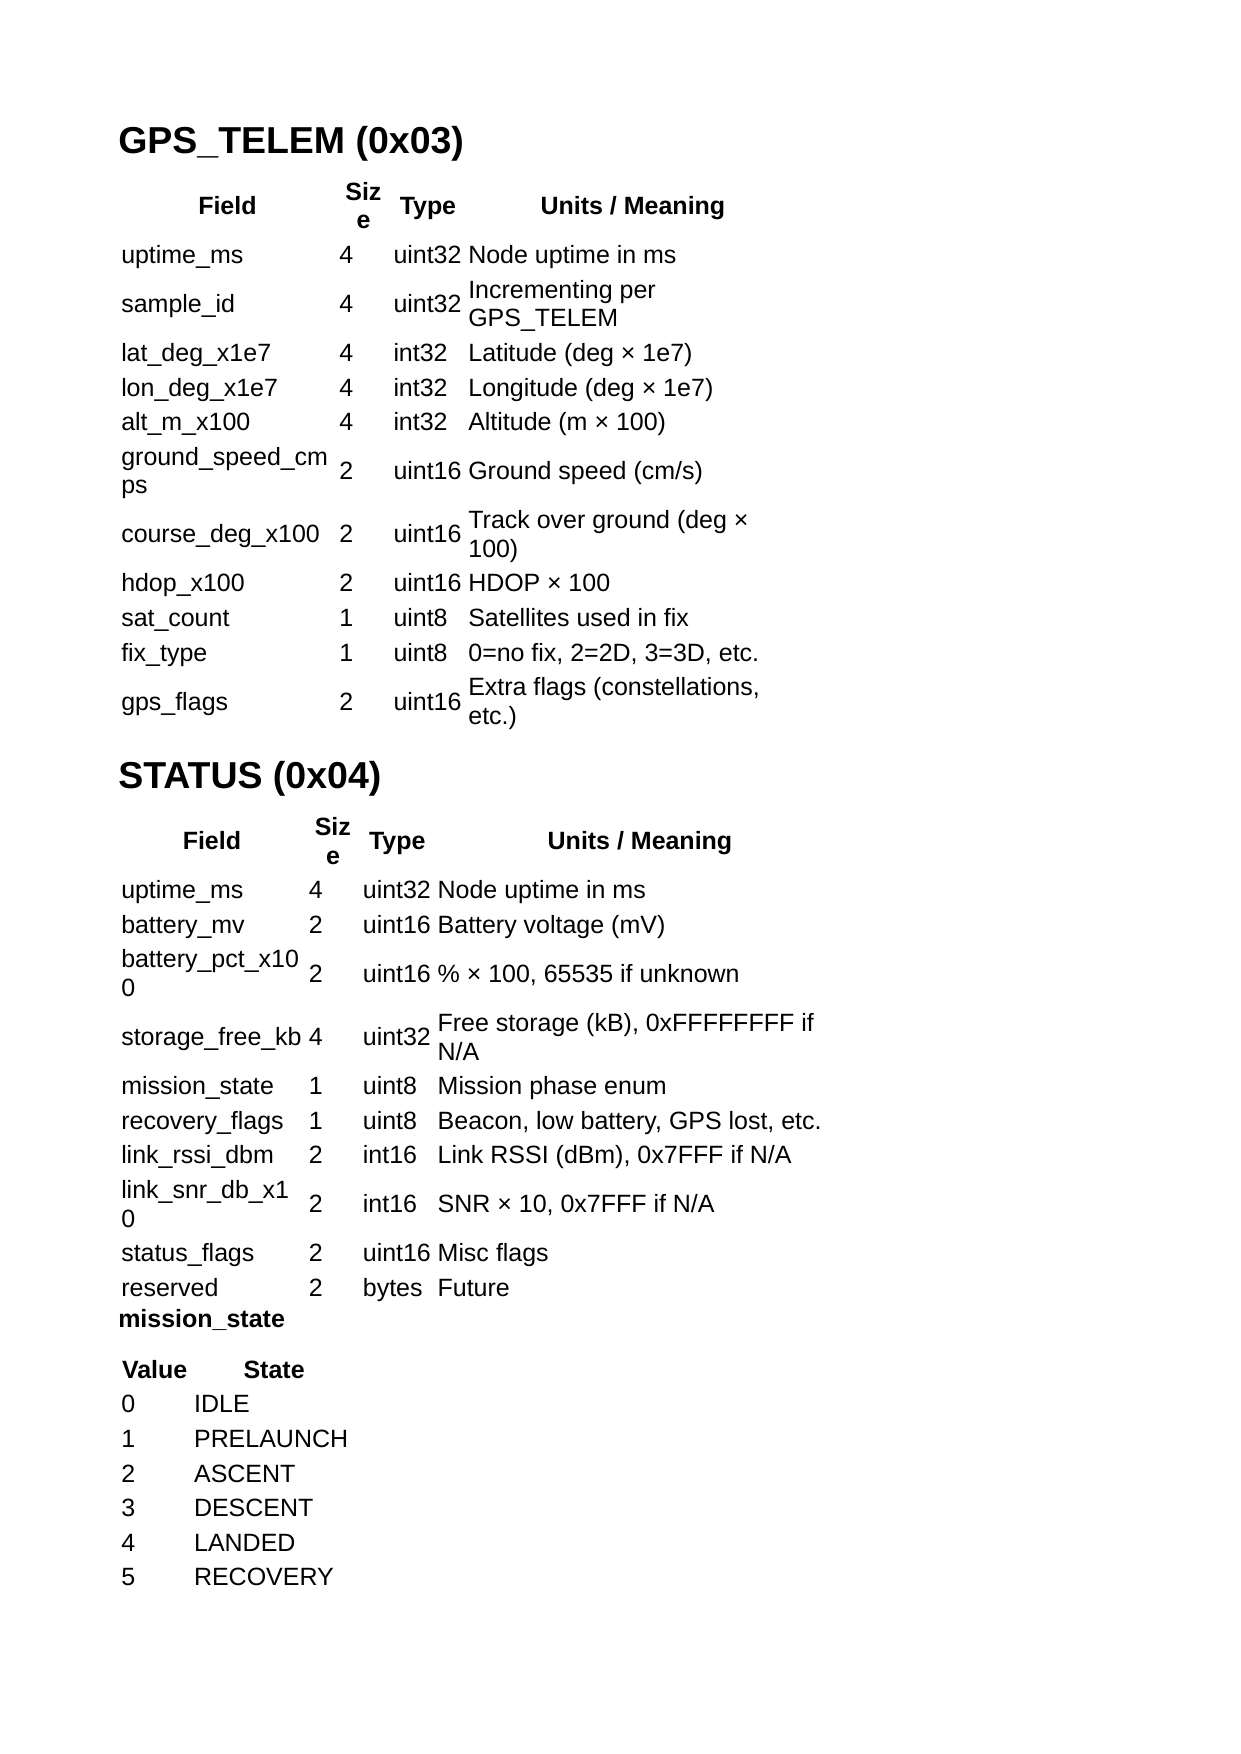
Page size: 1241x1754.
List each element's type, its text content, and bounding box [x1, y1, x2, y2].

table_cell Future [435, 1270, 845, 1304]
table_cell 2 [306, 907, 360, 941]
table_cell hdop_x100 [118, 565, 336, 600]
table_cell SNR × 10, 0x7FFF if N/A [435, 1172, 845, 1235]
table_cell 2 [306, 941, 360, 1005]
table_cell uptime_ms [118, 872, 306, 907]
table_cell reserved [118, 1270, 306, 1304]
table_cell Altitude (m × 100) [465, 404, 800, 439]
table_cell 5 [118, 1560, 191, 1594]
table_cell link_rssi_dbm [118, 1137, 306, 1172]
table_cell 1 [306, 1068, 360, 1103]
table_cell HDOP × 100 [465, 565, 800, 600]
table_header Value [118, 1352, 191, 1387]
table_cell alt_m_x100 [118, 404, 336, 439]
table_cell battery_pct_x100 [118, 941, 306, 1005]
table_cell int32 [390, 404, 465, 439]
table_cell gps_flags [118, 669, 336, 732]
table_cell storage_free_kb [118, 1005, 306, 1068]
table_cell recovery_flags [118, 1103, 306, 1137]
table_cell Incrementing per GPS_TELEM [465, 272, 800, 335]
table_cell course_deg_x100 [118, 502, 336, 565]
table_cell uint32 [360, 1005, 434, 1068]
table_cell sample_id [118, 272, 336, 335]
table_cell % × 100, 65535 if unknown [435, 941, 845, 1005]
table_cell lat_deg_x1e7 [118, 335, 336, 369]
table_cell Link RSSI (dBm), 0x7FFF if N/A [435, 1137, 845, 1172]
table_cell sat_count [118, 600, 336, 634]
table_cell Satellites used in fix [465, 600, 800, 634]
table_cell Beacon, low battery, GPS lost, etc. [435, 1103, 845, 1137]
table_cell uint16 [360, 907, 434, 941]
table_cell 2 [336, 669, 390, 732]
table_header Type [360, 809, 434, 872]
table_cell lon_deg_x1e7 [118, 370, 336, 404]
subtitle GPS_TELEM (0x03) [118, 118, 1122, 161]
table_cell 4 [336, 404, 390, 439]
table_cell 2 [336, 439, 390, 502]
table_cell 3 [118, 1490, 191, 1525]
table_header Field [118, 174, 336, 237]
table_cell uint16 [390, 439, 465, 502]
table_cell 1 [336, 635, 390, 669]
table_cell uint16 [390, 565, 465, 600]
table_cell ASCENT [191, 1456, 357, 1490]
table_cell fix_type [118, 635, 336, 669]
table_cell Node uptime in ms [435, 872, 845, 907]
table_cell Track over ground (deg × 100) [465, 502, 800, 565]
subtitle STATUS (0x04) [118, 753, 1122, 796]
table_header Type [390, 174, 465, 237]
table_cell uint16 [360, 941, 434, 1005]
table_header State [191, 1352, 357, 1387]
table_cell Misc flags [435, 1235, 845, 1270]
table_cell Extra flags (constellations, etc.) [465, 669, 800, 732]
table_cell 4 [336, 370, 390, 404]
table_cell LANDED [191, 1525, 357, 1559]
table_cell 1 [306, 1103, 360, 1137]
table_cell 2 [306, 1172, 360, 1235]
table_cell DESCENT [191, 1490, 357, 1525]
table_cell PRELAUNCH [191, 1421, 357, 1456]
table_cell bytes [360, 1270, 434, 1304]
table_header Field [118, 809, 306, 872]
table_cell uint32 [360, 872, 434, 907]
table_cell uint32 [390, 237, 465, 272]
table_cell int16 [360, 1137, 434, 1172]
table_cell int32 [390, 370, 465, 404]
table_cell Free storage (kB), 0xFFFFFFFF if N/A [435, 1005, 845, 1068]
table_cell 4 [306, 1005, 360, 1068]
table_cell uptime_ms [118, 237, 336, 272]
table_cell uint8 [390, 635, 465, 669]
table_cell 4 [336, 335, 390, 369]
table_cell uint32 [390, 272, 465, 335]
table_cell 2 [306, 1137, 360, 1172]
table_cell uint8 [390, 600, 465, 634]
table_cell 2 [118, 1456, 191, 1490]
table_header Size [306, 809, 360, 872]
table_header Units / Meaning [465, 174, 800, 237]
table_cell link_snr_db_x10 [118, 1172, 306, 1235]
table_cell Latitude (deg × 1e7) [465, 335, 800, 369]
table_cell Battery voltage (mV) [435, 907, 845, 941]
table_cell 1 [118, 1421, 191, 1456]
table_cell int32 [390, 335, 465, 369]
table_cell Longitude (deg × 1e7) [465, 370, 800, 404]
table_cell Ground speed (cm/s) [465, 439, 800, 502]
table_cell 2 [336, 502, 390, 565]
table_cell ground_speed_cmps [118, 439, 336, 502]
table_cell 2 [306, 1235, 360, 1270]
table_header Units / Meaning [435, 809, 845, 872]
table_cell uint8 [360, 1103, 434, 1137]
table_cell uint16 [360, 1235, 434, 1270]
table_cell mission_state [118, 1068, 306, 1103]
table_cell 4 [306, 872, 360, 907]
table_cell Node uptime in ms [465, 237, 800, 272]
table_cell int16 [360, 1172, 434, 1235]
table_cell 2 [306, 1270, 360, 1304]
table_header Size [336, 174, 390, 237]
table_cell 4 [336, 237, 390, 272]
table_cell RECOVERY [191, 1560, 357, 1594]
table_cell uint8 [360, 1068, 434, 1103]
table_cell 4 [118, 1525, 191, 1559]
text mission_state [118, 1304, 1122, 1333]
table_cell 1 [336, 600, 390, 634]
table_cell Mission phase enum [435, 1068, 845, 1103]
table_cell battery_mv [118, 907, 306, 941]
table_cell 2 [336, 565, 390, 600]
table_cell status_flags [118, 1235, 306, 1270]
table_cell 0 [118, 1387, 191, 1421]
table_cell 4 [336, 272, 390, 335]
table_cell uint16 [390, 502, 465, 565]
table_cell uint16 [390, 669, 465, 732]
table_cell IDLE [191, 1387, 357, 1421]
table_cell 0=no fix, 2=2D, 3=3D, etc. [465, 635, 800, 669]
